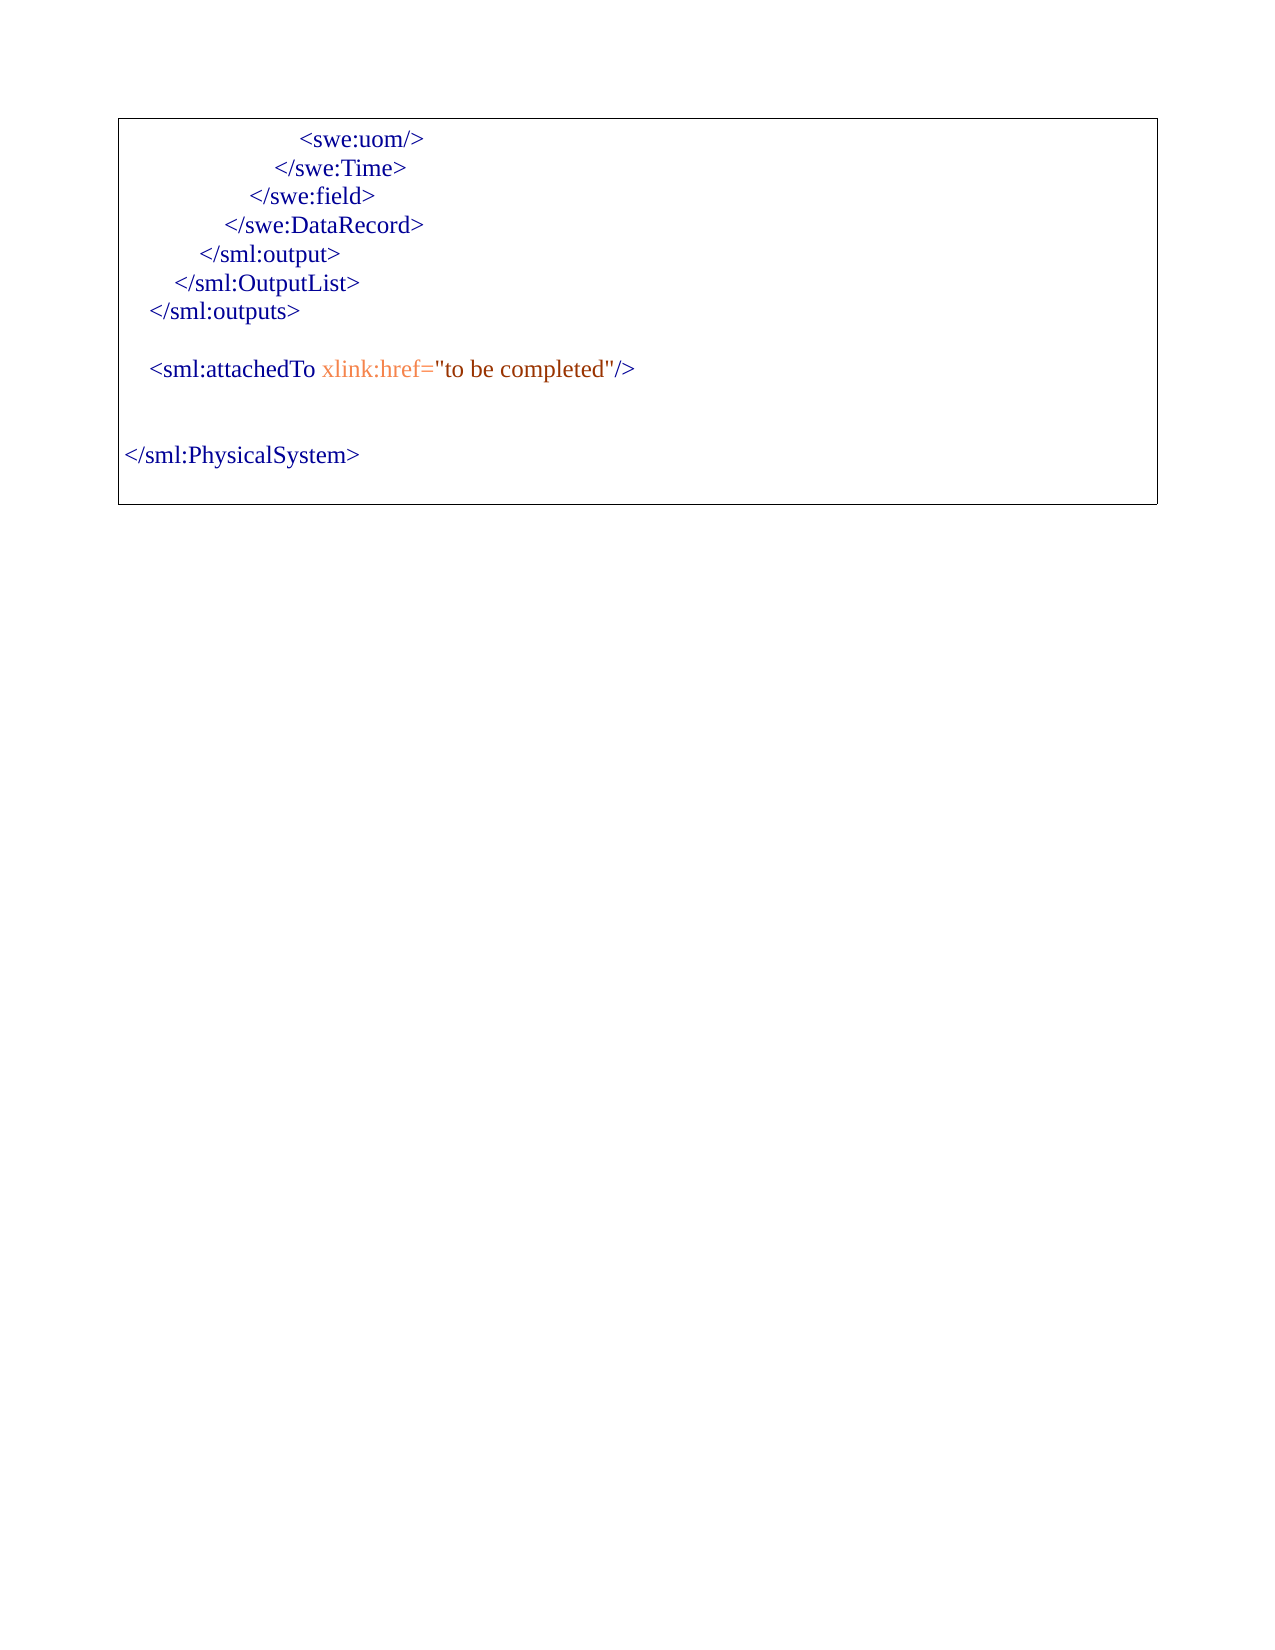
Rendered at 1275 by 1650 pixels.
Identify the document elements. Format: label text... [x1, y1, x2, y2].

table_header <swe:uom/> </swe:Time> </swe:field> </swe:DataRecord> </sml:output> </sml:OutputList> </sml:outputs> <sml:attachedTo xlink:href="to be completed"/> </sml:PhysicalSystem> [119, 119, 1157, 503]
